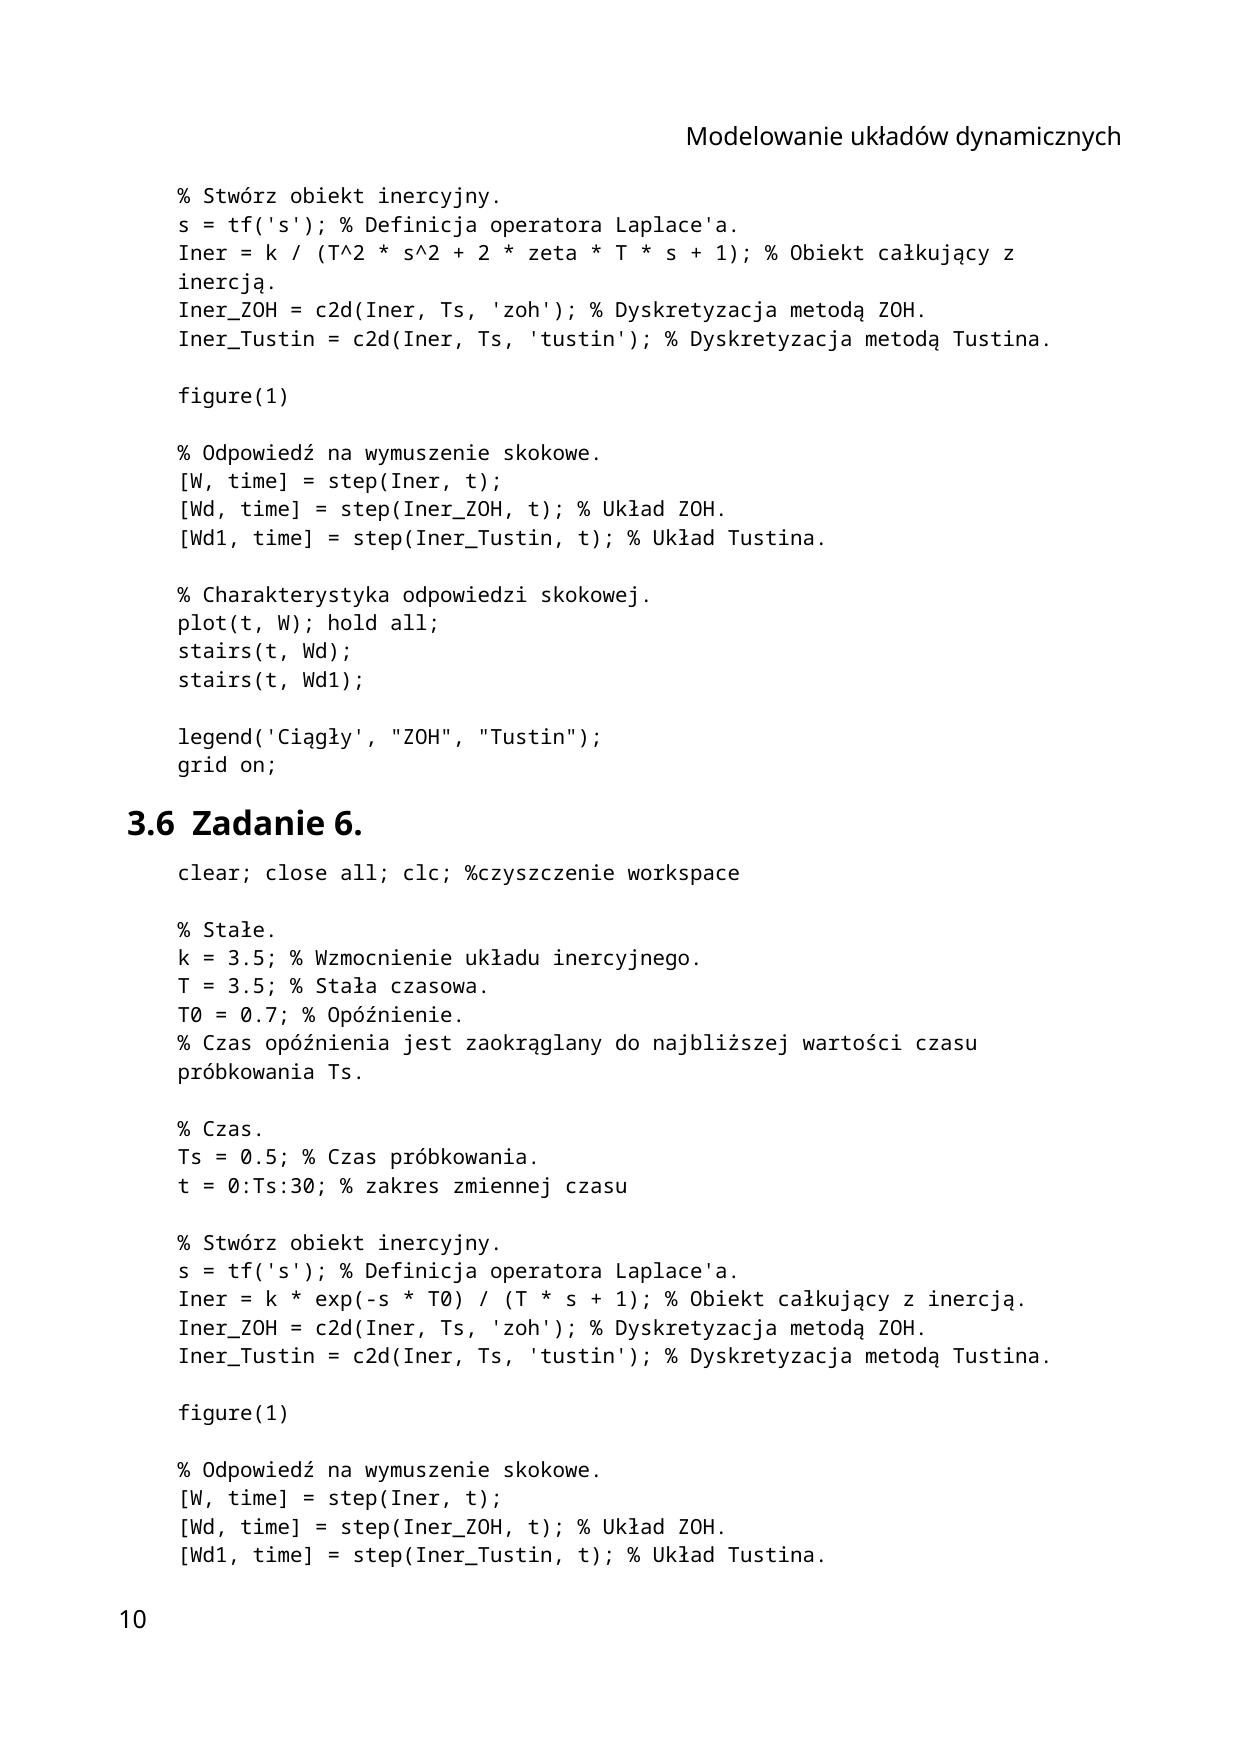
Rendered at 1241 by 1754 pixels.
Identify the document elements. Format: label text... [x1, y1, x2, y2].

text % Czas. [177, 1114, 1122, 1142]
text plot(t, W); hold all; [177, 608, 1122, 637]
text Iner = k * exp(-s * T0) / (T * s + 1); % Obiekt całkujący z inercją. [177, 1284, 1122, 1313]
text t = 0:Ts:30; % zakres zmiennej czasu [177, 1171, 1122, 1199]
text T = 3.5; % Stała czasowa. [177, 972, 1122, 1000]
text clear; close all; clc; %czyszczenie workspace [177, 858, 1122, 886]
text figure(1) [177, 1398, 1122, 1427]
text T0 = 0.7; % Opóźnienie. [177, 1000, 1122, 1028]
text [W, time] = step(Iner, t); [177, 466, 1122, 494]
text grid on; [177, 750, 1122, 779]
text % Stwórz obiekt inercyjny. [177, 1228, 1122, 1256]
text k = 3.5; % Wzmocnienie układu inercyjnego. [177, 943, 1122, 972]
text [Wd, time] = step(Iner_ZOH, t); % Układ ZOH. [177, 1512, 1122, 1540]
text figure(1) [177, 381, 1122, 409]
text % Odpowiedź na wymuszenie skokowe. [177, 1455, 1122, 1483]
text Iner_Tustin = c2d(Iner, Ts, 'tustin'); % Dyskretyzacja metodą Tustina. [177, 1341, 1122, 1370]
text Iner_ZOH = c2d(Iner, Ts, 'zoh'); % Dyskretyzacja metodą ZOH. [177, 1313, 1122, 1341]
subtitle Zadanie 6. [118, 800, 1122, 845]
text Iner = k / (T^2 * s^2 + 2 * zeta * T * s + 1); % Obiekt całkujący z inercją. [177, 238, 1122, 295]
text [Wd1, time] = step(Iner_Tustin, t); % Układ Tustina. [177, 523, 1122, 551]
text stairs(t, Wd); [177, 637, 1122, 665]
text Ts = 0.5; % Czas próbkowania. [177, 1142, 1122, 1171]
text [Wd, time] = step(Iner_ZOH, t); % Układ ZOH. [177, 494, 1122, 523]
text [Wd1, time] = step(Iner_Tustin, t); % Układ Tustina. [177, 1540, 1122, 1569]
text % Charakterystyka odpowiedzi skokowej. [177, 580, 1122, 608]
text legend('Ciągły', "ZOH", "Tustin"); [177, 722, 1122, 750]
text [W, time] = step(Iner, t); [177, 1483, 1122, 1512]
text stairs(t, Wd1); [177, 665, 1122, 693]
text % Odpowiedź na wymuszenie skokowe. [177, 438, 1122, 466]
text % Stałe. [177, 915, 1122, 943]
text Iner_ZOH = c2d(Iner, Ts, 'zoh'); % Dyskretyzacja metodą ZOH. [177, 295, 1122, 324]
text % Stwórz obiekt inercyjny. [177, 182, 1122, 210]
text % Czas opóźnienia jest zaokrąglany do najbliższej wartości czasu próbkowania Ts. [177, 1028, 1122, 1085]
text s = tf('s'); % Definicja operatora Laplace'a. [177, 210, 1122, 238]
text s = tf('s'); % Definicja operatora Laplace'a. [177, 1256, 1122, 1284]
text Iner_Tustin = c2d(Iner, Ts, 'tustin'); % Dyskretyzacja metodą Tustina. [177, 324, 1122, 352]
